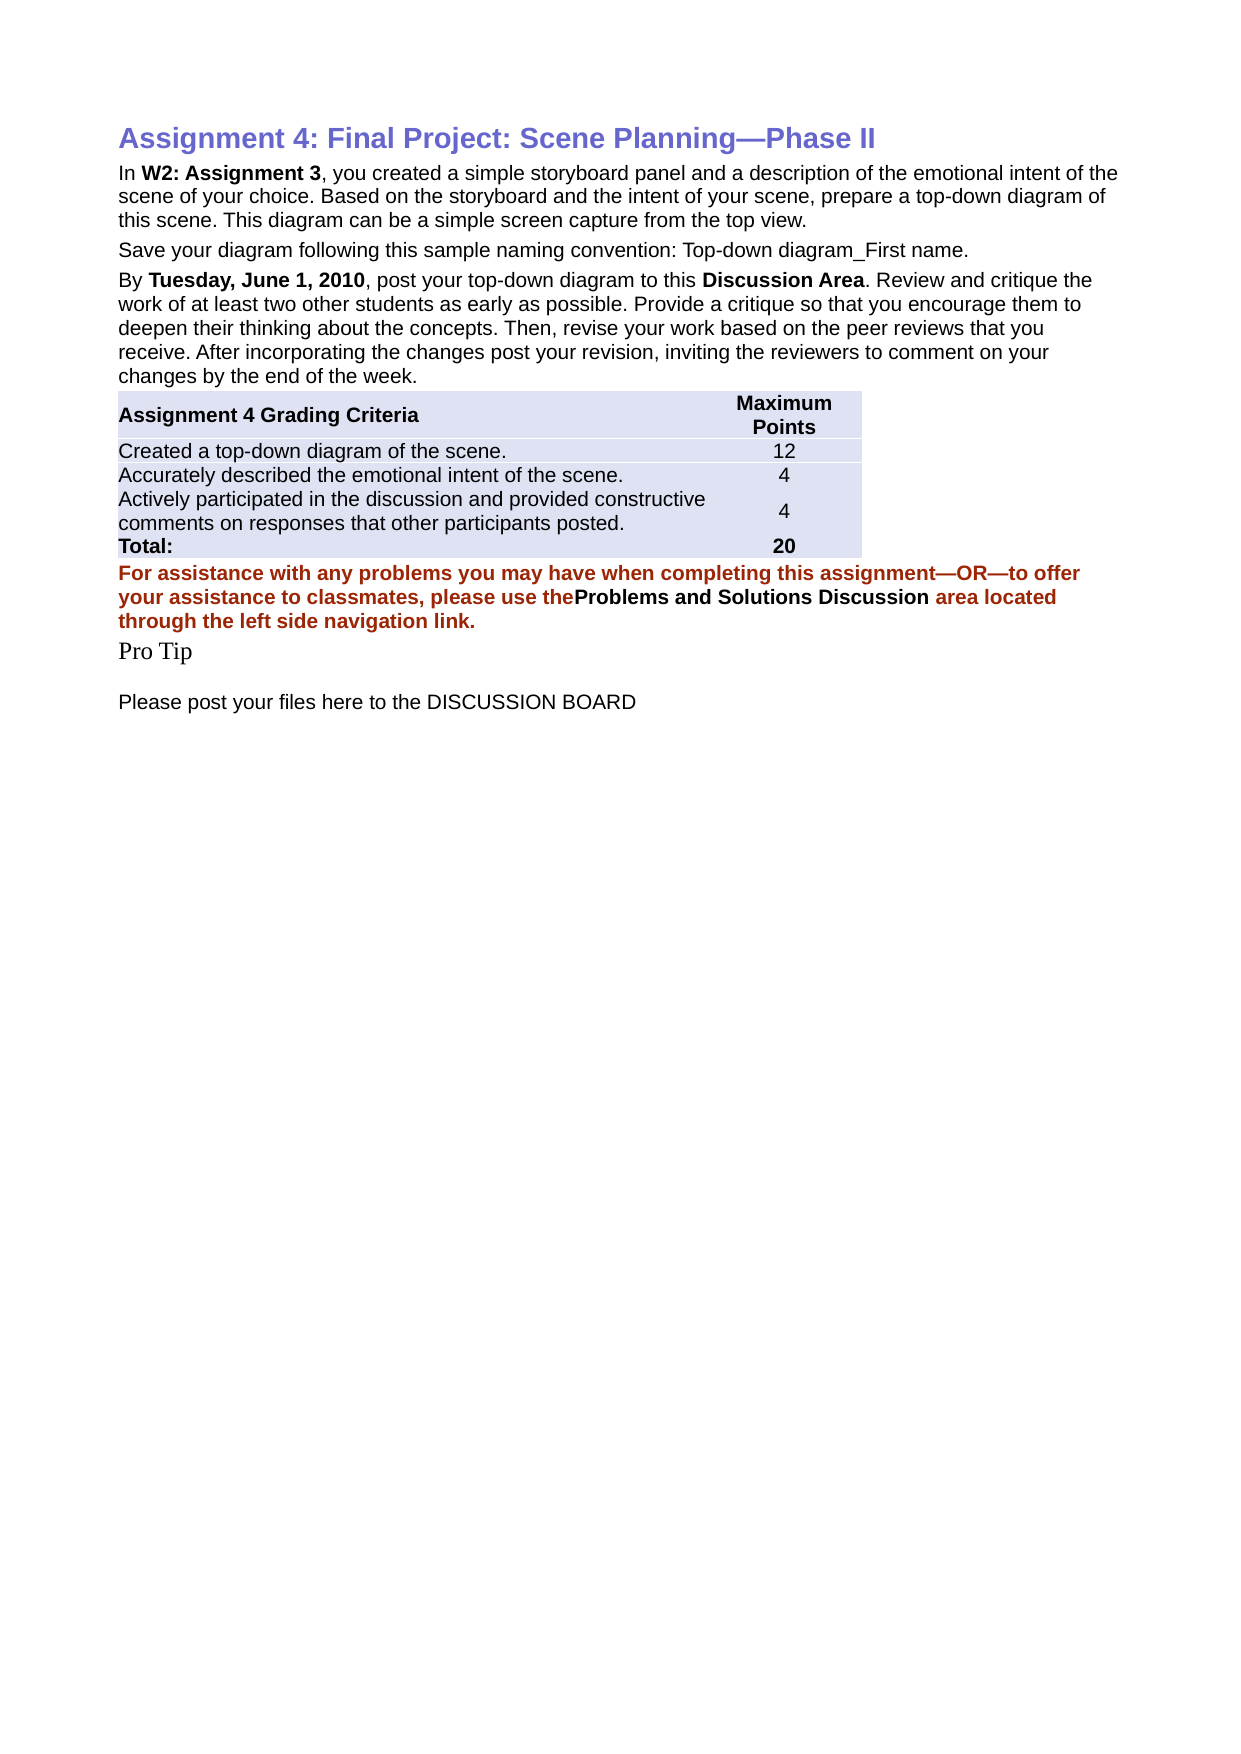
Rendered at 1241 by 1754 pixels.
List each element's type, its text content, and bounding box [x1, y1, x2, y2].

text Pro Tip [118, 636, 1122, 665]
table_cell 20 [706, 534, 862, 558]
table_header Assignment 4 Grading Criteria [118, 391, 706, 438]
table_cell 4 [706, 486, 862, 534]
table_cell Created a top-down diagram of the scene. [118, 439, 706, 462]
table_cell 12 [706, 439, 862, 462]
table_cell Actively participated in the discussion and provided constructive comments on responses that other participants posted. [118, 486, 706, 534]
text Please post your files here to the DISCUSSION BOARD [118, 690, 1122, 714]
text Save your diagram following this sample naming convention: Top-down diagram_First name. [118, 238, 1122, 262]
text For assistance with any problems you may have when completing this assignment—OR—to offer your assistance to classmates, please use theProblems and Solutions Discussion area located through the left side navigation link. [118, 561, 1122, 633]
text Assignment 4: Final Project: Scene Planning—Phase II [118, 121, 1122, 154]
text By Tuesday, June 1, 2010, post your top-down diagram to this Discussion Area. Review and critique the work of at least two other students as early as possible. Provide a critique so that you encourage them to deepen their thinking about the concepts. Then, revise your work based on the peer reviews that you receive. After incorporating the changes post your revision, inviting the reviewers to comment on your changes by the end of the week. [118, 268, 1122, 388]
table_cell Total: [118, 534, 706, 558]
table_cell Accurately described the emotional intent of the scene. [118, 463, 706, 486]
text In W2: Assignment 3, you created a simple storyboard panel and a description of the emotional intent of the scene of your choice. Based on the storyboard and the intent of your scene, prepare a top-down diagram of this scene. This diagram can be a simple screen capture from the top view. [118, 160, 1122, 232]
table_header Maximum Points [706, 391, 862, 438]
table_cell 4 [706, 463, 862, 486]
